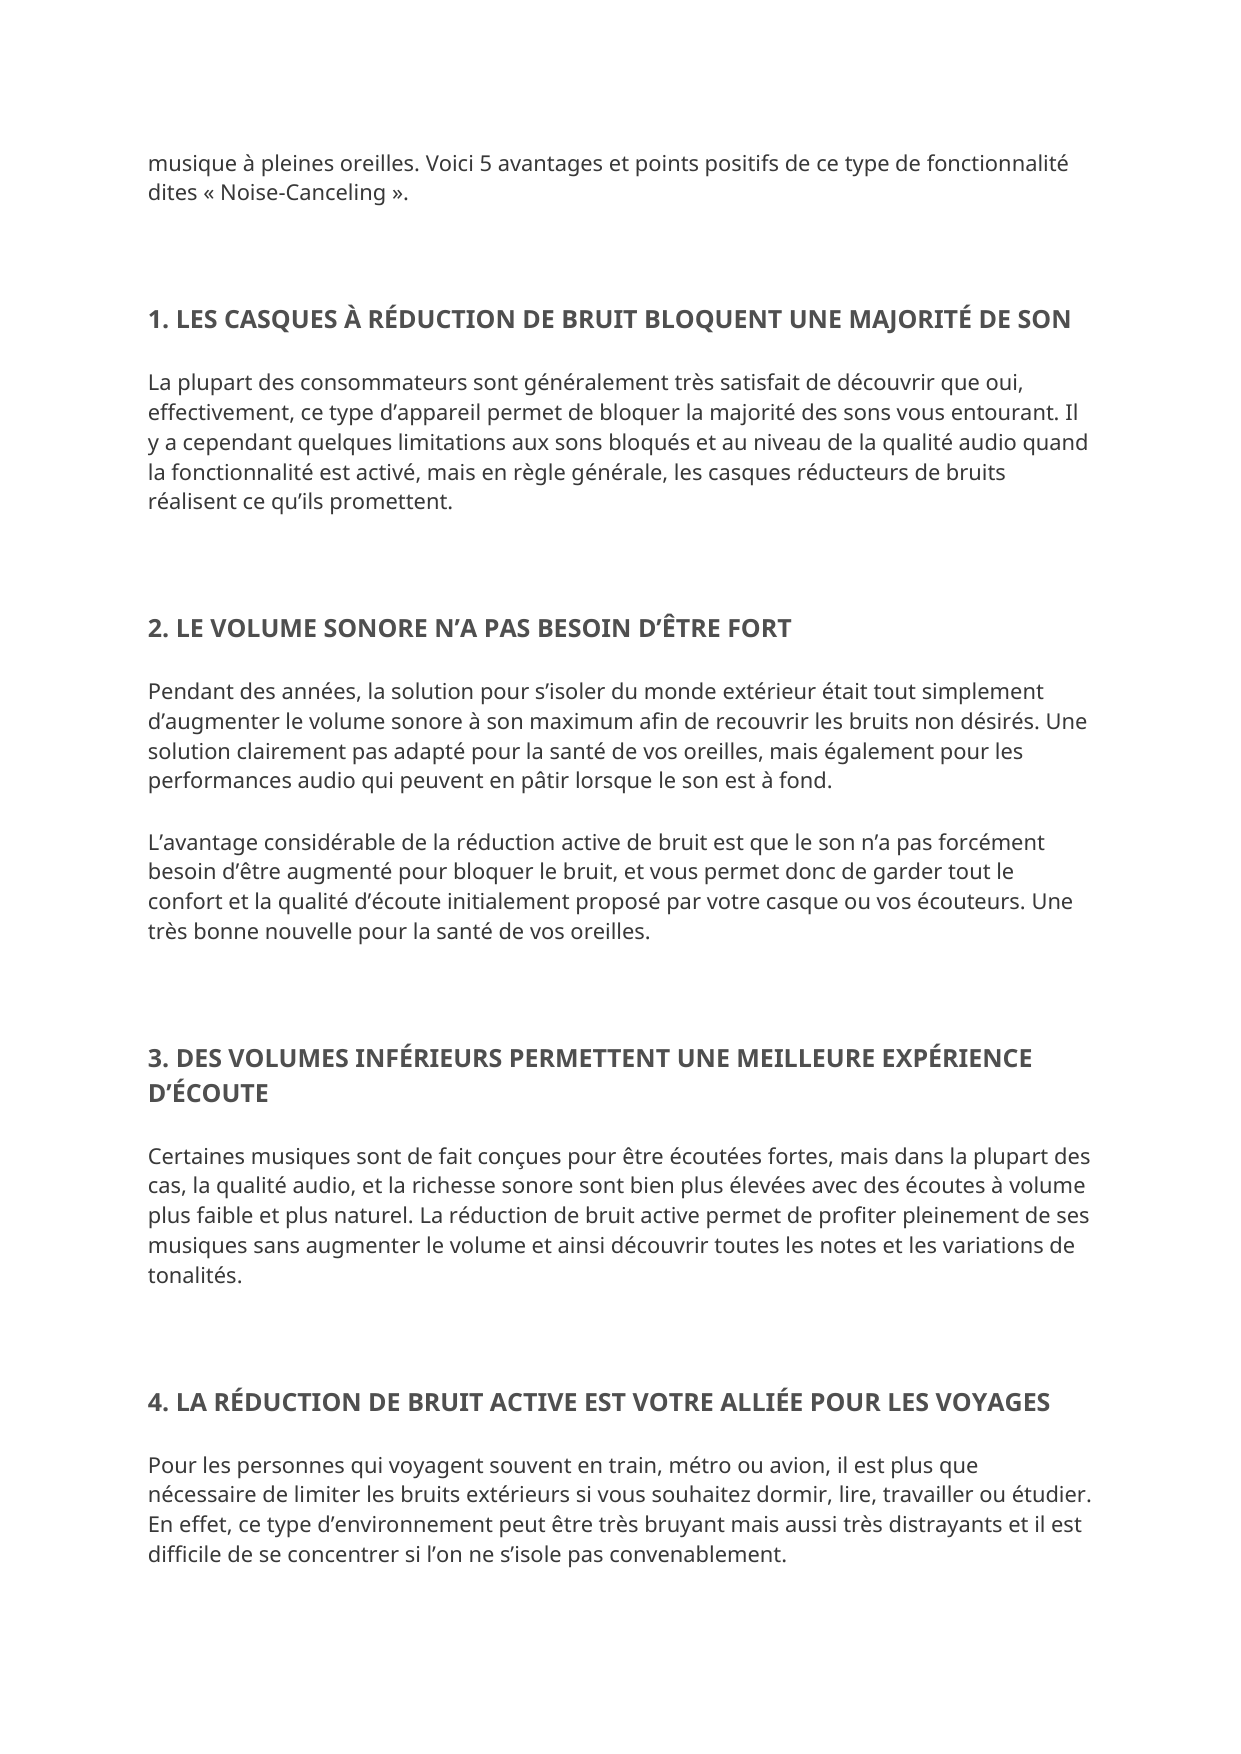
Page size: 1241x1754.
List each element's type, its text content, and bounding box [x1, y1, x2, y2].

text musique à pleines oreilles. Voici 5 avantages et points positifs de ce type de fonctionnalité dites « Noise-Canceling ». [148, 148, 1093, 207]
text L’avantage considérable de la réduction active de bruit est que le son n’a pas forcément besoin d’être augmenté pour bloquer le bruit, et vous permet donc de garder tout le confort et la qualité d’écoute initialement proposé par votre casque ou vos écouteurs. Une très bonne nouvelle pour la santé de vos oreilles. [148, 827, 1093, 946]
text La plupart des consommateurs sont généralement très satisfait de découvrir que oui, effectivement, ce type d’appareil permet de bloquer la majorité des sons vous entourant. Il y a cependant quelques limitations aux sons bloqués et au niveau de la qualité audio quand la fonctionnalité est activé, mais en règle générale, les casques réducteurs de bruits réalisent ce qu’ils promettent. [148, 367, 1093, 516]
text Certaines musiques sont de fait conçues pour être écoutées fortes, mais dans la plupart des cas, la qualité audio, et la richesse sonore sont bien plus élevées avec des écoutes à volume plus faible et plus naturel. La réduction de bruit active permet de profiter pleinement de ses musiques sans augmenter le volume et ainsi découvrir toutes les notes et les variations de tonalités. [148, 1141, 1093, 1290]
text Pendant des années, la solution pour s’isoler du monde extérieur était tout simplement d’augmenter le volume sonore à son maximum afin de recouvrir les bruits non désirés. Une solution clairement pas adapté pour la santé de vos oreilles, mais également pour les performances audio qui peuvent en pâtir lorsque le son est à fond. [148, 676, 1093, 795]
subtitle 4. LA RÉDUCTION DE BRUIT ACTIVE EST VOTRE ALLIÉE POUR LES VOYAGES [148, 1383, 1093, 1418]
text Pour les personnes qui voyagent souvent en train, métro ou avion, il est plus que nécessaire de limiter les bruits extérieurs si vous souhaitez dormir, lire, travailler ou étudier. En effet, ce type d’environnement peut être très bruyant mais aussi très distrayants et il est difficile de se concentrer si l’on ne s’isole pas convenablement. [148, 1450, 1093, 1569]
subtitle 2. LE VOLUME SONORE N’A PAS BESOIN D’ÊTRE FORT [148, 610, 1093, 645]
subtitle 3. DES VOLUMES INFÉRIEURS PERMETTENT UNE MEILLEURE EXPÉRIENCE D’ÉCOUTE [148, 1039, 1093, 1109]
subtitle 1. LES CASQUES À RÉDUCTION DE BRUIT BLOQUENT UNE MAJORITÉ DE SON [148, 301, 1093, 336]
